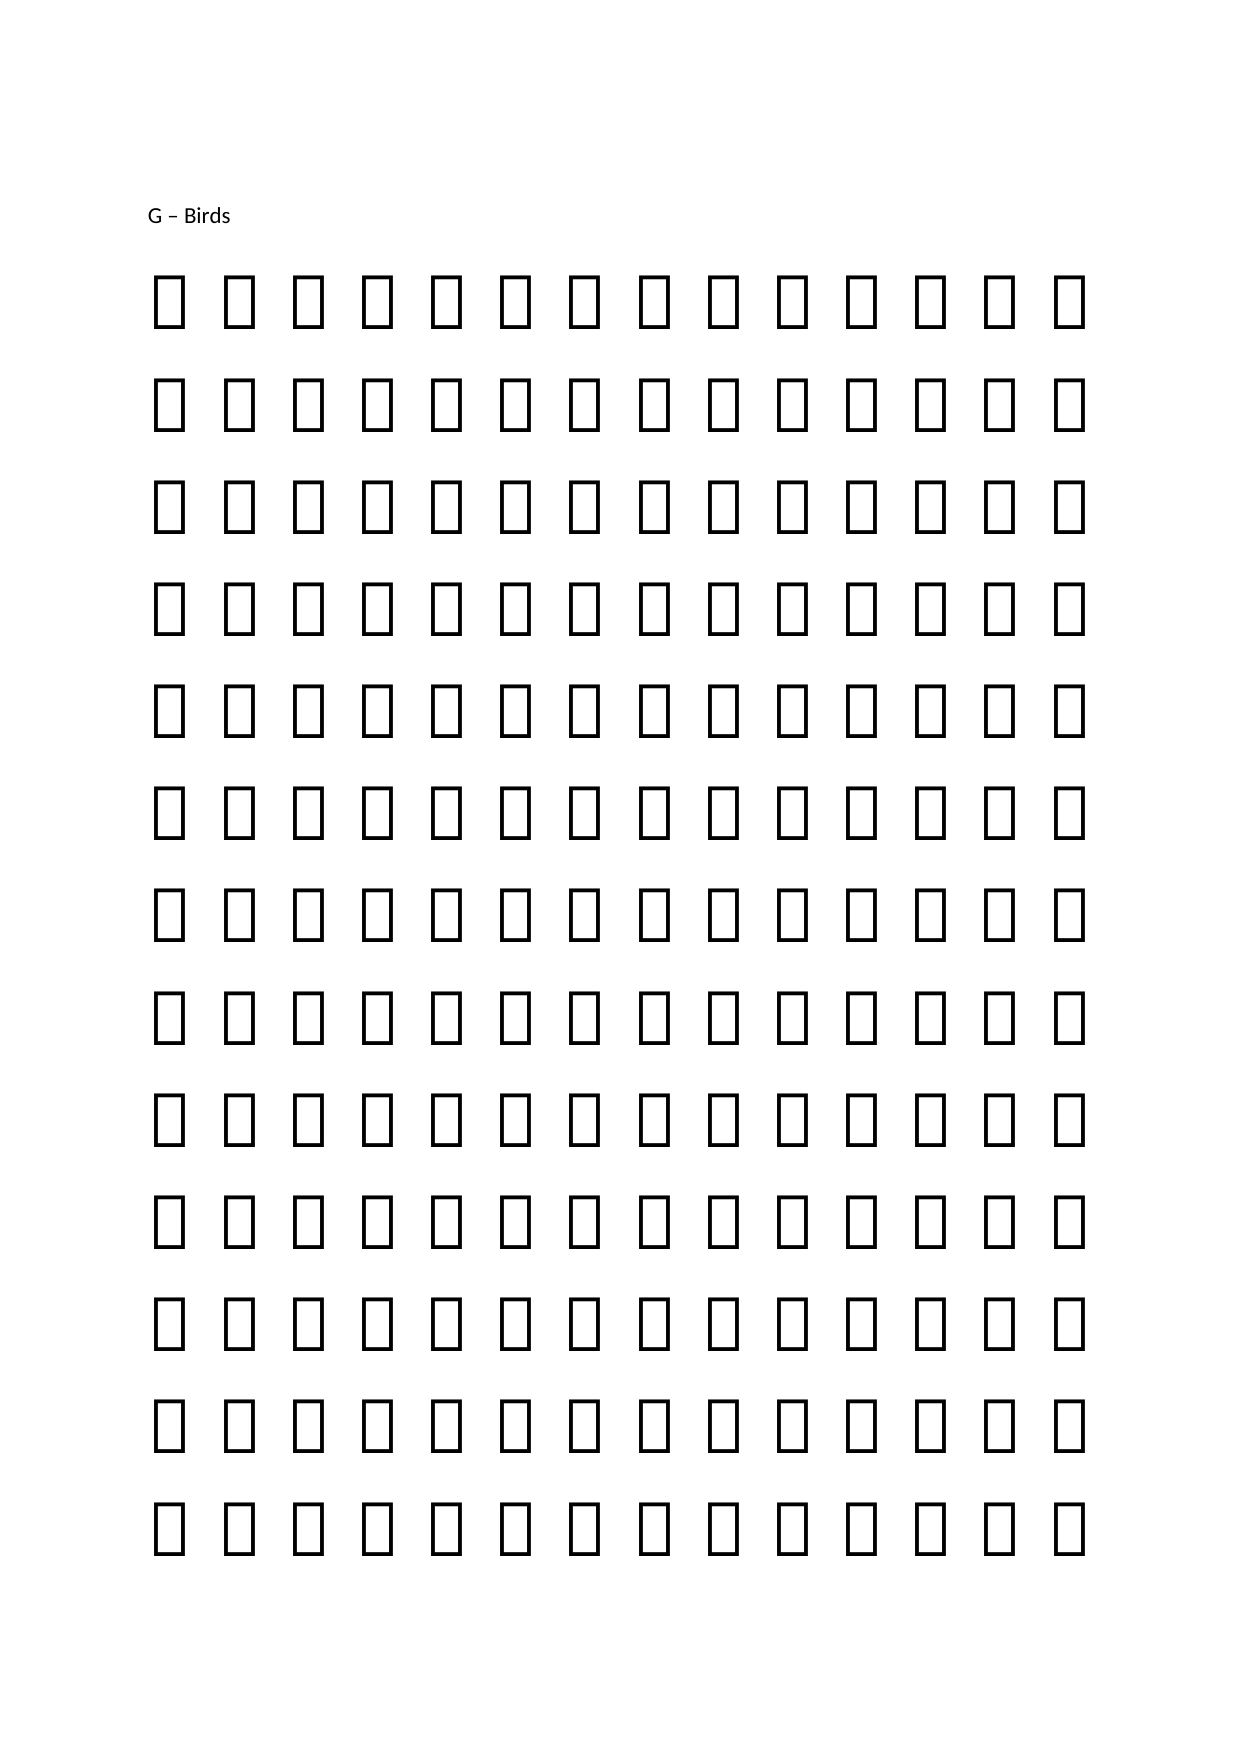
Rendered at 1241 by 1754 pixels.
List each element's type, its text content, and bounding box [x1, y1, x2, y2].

text G – Birds [148, 201, 1092, 229]
text 󳮮 󳮯 󳮰 󳮱 󳮲 󳮳 󳮴 󳮵 󳮶 󳮷 󳮸 󳮹 󳮺 󳮻 󳮼 󳮽 󳮾 󳮿 󳯀 󳯁 󳯂 󳯃 󳯄 󳯅 󳯆 󳯇 󳯈 󳯉 󳯊 󳯋 󳯌 󳯍 󳯎 󳯏 󳯐 󳯑 󳯒 󳯓 󳯔 󳯕 󳯖 󳯗 󳯘 󳯙 󳯚 󳯛 󳯜 󳯝 󳯞 󳯟 󳯠 󳯡 󳯢 󳯣 󳯤 󳯥 󳯦 󳯧 󳯨 󳯩 󳯪 󳯫 󳯬 󳯭 󳯮 󳯯 󳯰 󳯱 󳯲 󳯳 󳯴 󳯵 󳯶 󳯷 󳯸 󳯹 󳯺 󳯻 󳯼 󳯽 󳯾 󳯿 󳰀 󳰁 󳰂 󳰃 󳰄 󳰅 󳰆 󳰇 󳰈 󳰉 󳰊 󳰋 󳰌 󳰍 󳰎 󳰏 󳰐 󳰑 󳰒 󳰓 󳰔 󳰕 󳰖 󳰗 󳰘 󳰙 󳰚 󳰛 󳰜 󳰝 󳰞 󳰟 󳰠 󳰡 󳰢 󳰣 󳰤 󳰥 󳰦 󳰧 󳰨 󳰩 󳰪 󳰫 󳰬 󳰭 󳰮 󳰯 󳰰 󳰱 󳰲 󳰳 󳰴 󳰵 󳰶 󳰷 󳰸 󳰹 󳰺 󳰻 󳰼 󳰽 󳰾 󳰿 󳱀 󳱁 󳱂 󳱃 󳱄 󳱅 󳱆 󳱇 󳱈 󳱉 󳱊 󳱋 󳱌 󳱍 󳱎 󳱏 󳱐 󳱑 󳱒 󳱓 󳱔 󳱕 󳱖 󳱗 󳱘 󳱙 󳱚 󳱛 󳱜 󳱝 󳱞 󳱟 󳱠 󳱡 󳱢 󳱣 [148, 249, 1092, 1578]
